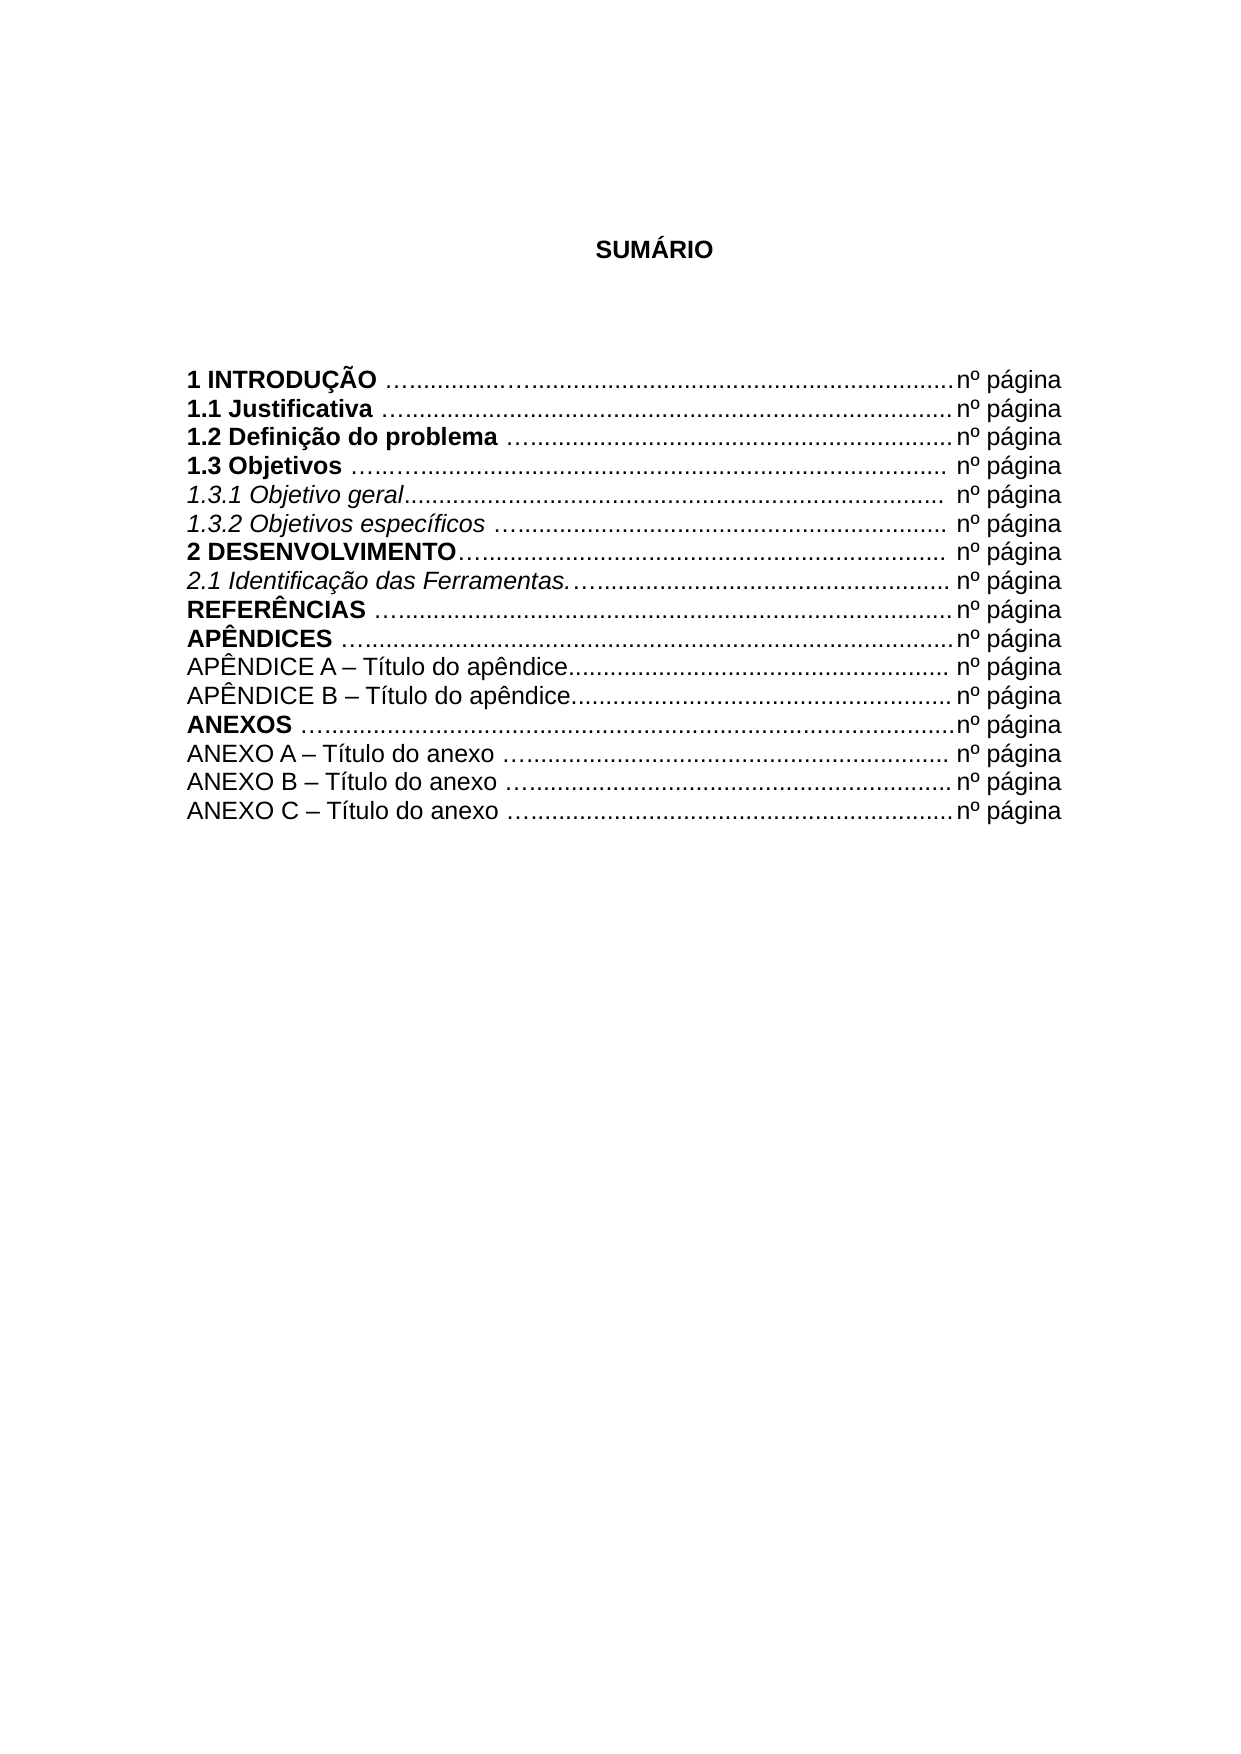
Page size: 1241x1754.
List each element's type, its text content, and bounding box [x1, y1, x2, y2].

table_cell nº página [956, 566, 1074, 595]
table_header 1 INTRODUÇÃO …..............…............................................................. [187, 365, 956, 393]
table_cell nº página [956, 624, 1074, 652]
table_cell nº página [956, 394, 1074, 422]
table_cell 1.3.1 Objetivo geral.............................................................................. [187, 480, 956, 508]
table_cell nº página [956, 422, 1074, 451]
table_cell nº página [956, 710, 1074, 738]
table_cell nº página [956, 509, 1074, 537]
table_cell REFERÊNCIAS …................................................................................ [187, 595, 956, 623]
table_cell nº página [956, 739, 1074, 767]
table_cell nº página [956, 767, 1074, 796]
table_cell nº página [956, 796, 1074, 825]
table_cell APÊNDICE A – Título do apêndice....................................................... [187, 652, 956, 681]
table_cell nº página [956, 537, 1074, 566]
table_cell 1.3 Objetivos …...…............................................................................ [187, 451, 956, 480]
table_cell 2.1 Identificação das Ferramentas.…................................................... [187, 566, 956, 595]
table_cell APÊNDICE B – Título do apêndice....................................................... [187, 681, 956, 710]
table_cell 2 DESENVOLVIMENTO…................................................................... [187, 537, 956, 566]
text SUMÁRIO [187, 235, 1122, 264]
table_cell nº página [956, 652, 1074, 681]
table_header nº página [956, 365, 1074, 393]
table_cell ANEXO A – Título do anexo …............................................................. [187, 739, 956, 767]
table_cell ANEXO C – Título do anexo …............................................................. [187, 796, 956, 825]
table_cell 1.2 Definição do problema …............................................................. [187, 422, 956, 451]
table_cell ANEXOS …........................................................................................... [187, 710, 956, 738]
table_cell ANEXO B – Título do anexo …............................................................. [187, 767, 956, 796]
table_cell 1.3.2 Objetivos específicos ….............................................................. [187, 509, 956, 537]
table_cell nº página [956, 480, 1074, 508]
table_cell APÊNDICES …..................................................................................... [187, 624, 956, 652]
table_cell nº página [956, 681, 1074, 710]
table_cell 1.1 Justificativa …............................................................................... [187, 394, 956, 422]
table_cell nº página [956, 451, 1074, 480]
table_cell nº página [956, 595, 1074, 623]
